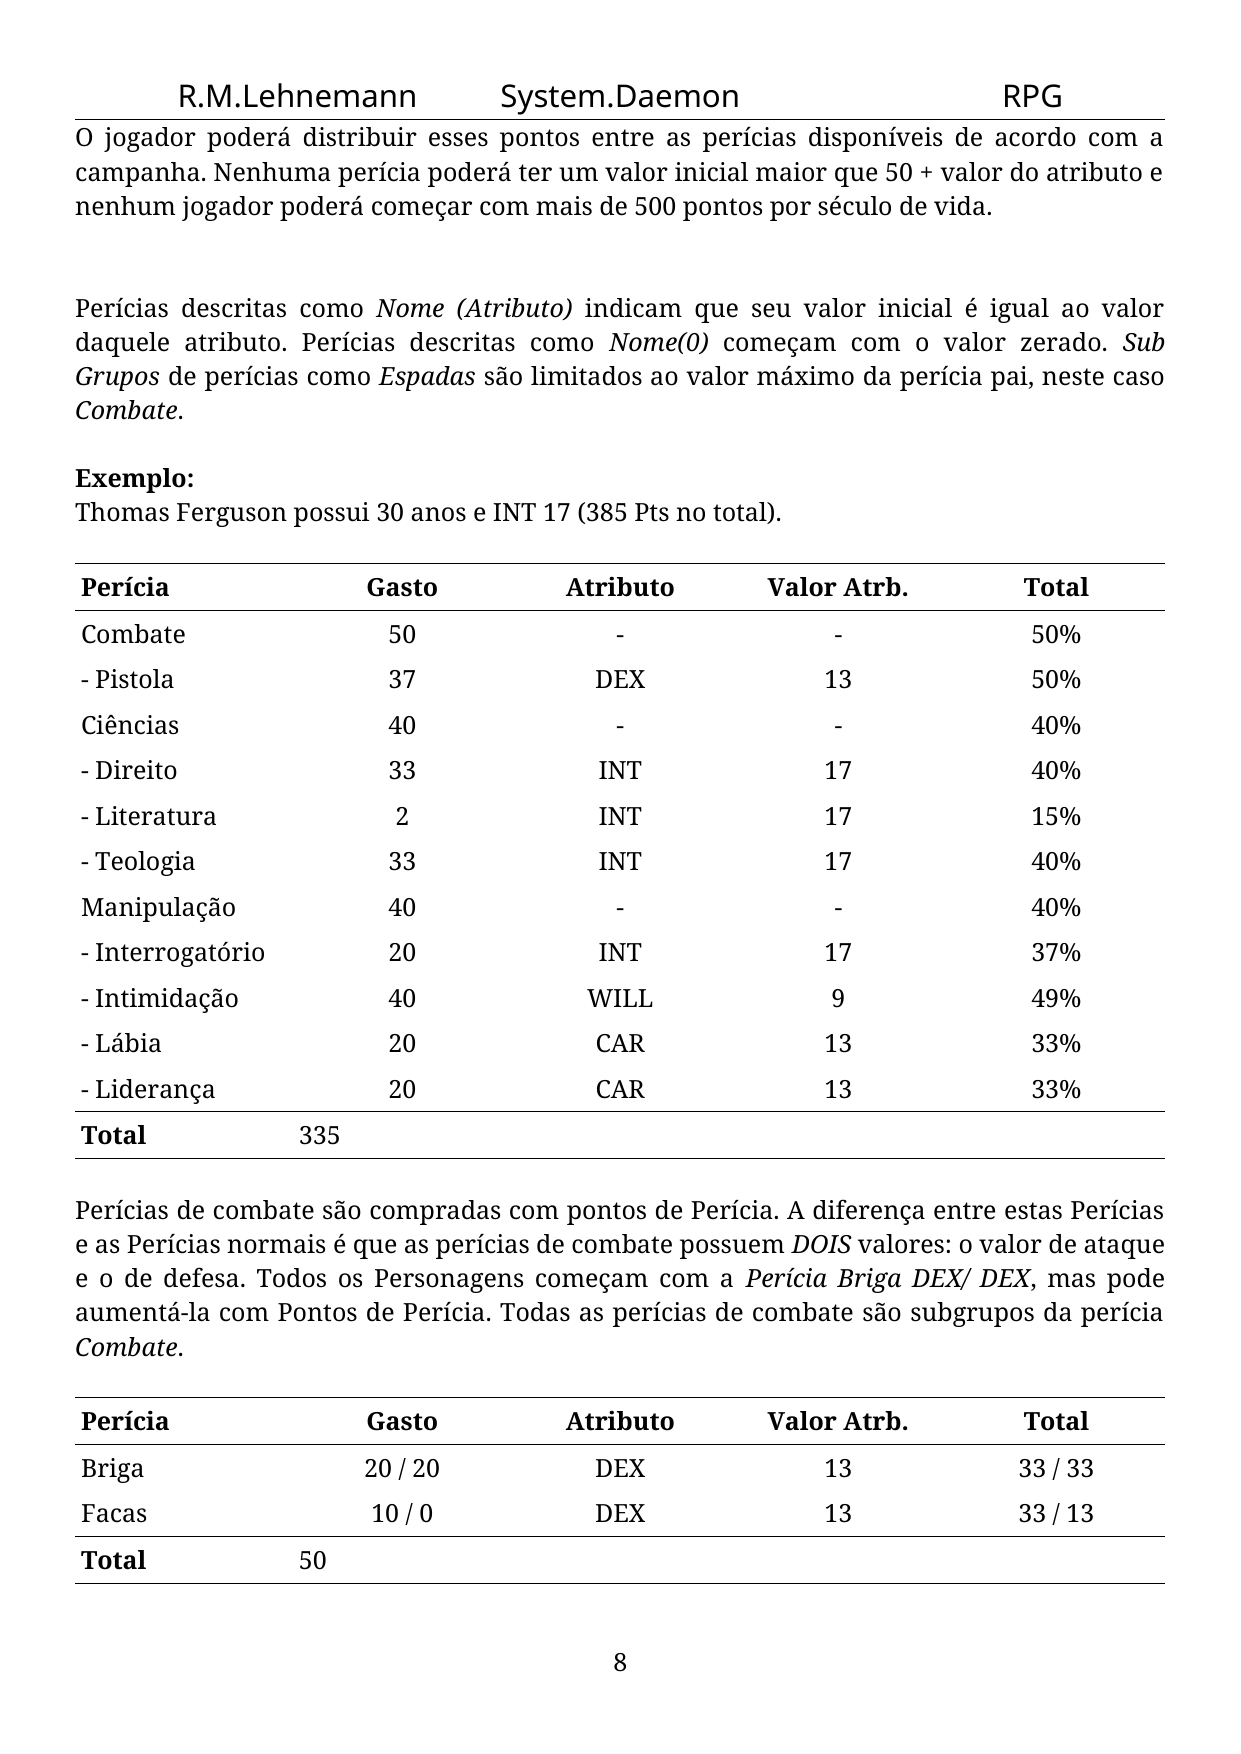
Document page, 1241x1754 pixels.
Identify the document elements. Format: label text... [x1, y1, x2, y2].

table_header Gasto [293, 1398, 511, 1444]
table_cell [947, 1537, 1165, 1582]
text Perícias descritas como Nome (Atributo) indicam que seu valor inicial é igual ao valor daquele atributo. Perícias descritas como Nome(0) começam com o valor zerado. Sub Grupos de perícias como Espadas são limitados ao valor máximo da perícia pai, neste caso Combate. [75, 290, 1165, 427]
table_cell INT [511, 929, 729, 975]
table_cell 49% [947, 975, 1165, 1020]
table_cell 10 / 0 [293, 1490, 511, 1536]
table_cell 50% [947, 656, 1165, 702]
table_cell [511, 1112, 729, 1158]
table_cell 20 / 20 [293, 1445, 511, 1490]
table_cell INT [511, 747, 729, 793]
table_cell - Teologia [75, 838, 293, 884]
table_cell DEX [511, 656, 729, 702]
table_cell 37 [293, 656, 511, 702]
table_cell CAR [511, 1020, 729, 1066]
table_cell - [511, 702, 729, 747]
table_cell WILL [511, 975, 729, 1020]
table_header Valor Atrb. [729, 1398, 947, 1444]
table_cell - Intimidação [75, 975, 293, 1020]
table_cell - Lábia [75, 1020, 293, 1066]
table_cell - [729, 611, 947, 656]
table_cell 40% [947, 838, 1165, 884]
table_cell - [511, 884, 729, 929]
table_cell 40% [947, 747, 1165, 793]
table_cell 40% [947, 884, 1165, 929]
table_cell 13 [729, 1020, 947, 1066]
table_cell 13 [729, 656, 947, 702]
table_cell Total [75, 1537, 293, 1582]
table_cell 20 [293, 929, 511, 975]
text Thomas Ferguson possui 30 anos e INT 17 (385 Pts no total). [75, 495, 1165, 529]
table_header Total [947, 1398, 1165, 1444]
table_cell Total [75, 1112, 293, 1158]
table_cell 17 [729, 747, 947, 793]
table_header Atributo [511, 564, 729, 609]
table_cell - Literatura [75, 793, 293, 838]
table_cell 50% [947, 611, 1165, 656]
table_cell 33 [293, 747, 511, 793]
table_cell - Interrogatório [75, 929, 293, 975]
table_cell 50 [293, 1537, 511, 1582]
table_cell 40 [293, 702, 511, 747]
table_cell Briga [75, 1445, 293, 1490]
table_cell [729, 1112, 947, 1158]
table_cell - Direito [75, 747, 293, 793]
table_cell 33% [947, 1020, 1165, 1066]
table_cell [511, 1537, 729, 1582]
table_cell 37% [947, 929, 1165, 975]
table_cell - [729, 702, 947, 747]
table_cell 33 / 13 [947, 1490, 1165, 1536]
table_cell DEX [511, 1490, 729, 1536]
table_cell 33% [947, 1066, 1165, 1111]
table_cell 2 [293, 793, 511, 838]
table_cell - Pistola [75, 656, 293, 702]
table_cell 335 [293, 1112, 511, 1158]
table_cell 20 [293, 1020, 511, 1066]
table_header Gasto [293, 564, 511, 609]
table_cell CAR [511, 1066, 729, 1111]
table_cell Combate [75, 611, 293, 656]
table_cell 50 [293, 611, 511, 656]
table_cell - Liderança [75, 1066, 293, 1111]
table_cell 13 [729, 1066, 947, 1111]
table_cell Facas [75, 1490, 293, 1536]
text O jogador poderá distribuir esses pontos entre as perícias disponíveis de acordo com a campanha. Nenhuma perícia poderá ter um valor inicial maior que 50 + valor do atributo e nenhum jogador poderá começar com mais de 500 pontos por século de vida. [75, 120, 1165, 222]
table_cell - [511, 611, 729, 656]
table_header Atributo [511, 1398, 729, 1444]
text Exemplo: [75, 461, 1165, 495]
table_cell 9 [729, 975, 947, 1020]
table_cell 15% [947, 793, 1165, 838]
table_cell INT [511, 838, 729, 884]
table_header Perícia [75, 564, 293, 609]
table_cell 13 [729, 1490, 947, 1536]
table_cell 20 [293, 1066, 511, 1111]
table_cell 17 [729, 793, 947, 838]
table_cell 40 [293, 975, 511, 1020]
table_header Valor Atrb. [729, 564, 947, 609]
table_cell 40 [293, 884, 511, 929]
text Perícias de combate são compradas com pontos de Perícia. A diferença entre estas Perícias e as Perícias normais é que as perícias de combate possuem DOIS valores: o valor de ataque e o de defesa. Todos os Personagens começam com a Perícia Briga DEX/ DEX, mas pode aumentá-la com Pontos de Perícia. Todas as perícias de combate são subgrupos da perícia Combate. [75, 1193, 1165, 1363]
table_cell 33 [293, 838, 511, 884]
table_cell INT [511, 793, 729, 838]
table_cell Manipulação [75, 884, 293, 929]
table_cell Ciências [75, 702, 293, 747]
table_header Perícia [75, 1398, 293, 1444]
table_cell [947, 1112, 1165, 1158]
table_cell 17 [729, 929, 947, 975]
table_cell 17 [729, 838, 947, 884]
table_cell 33 / 33 [947, 1445, 1165, 1490]
table_header Total [947, 564, 1165, 609]
table_cell - [729, 884, 947, 929]
table_cell DEX [511, 1445, 729, 1490]
table_cell [729, 1537, 947, 1582]
table_cell 40% [947, 702, 1165, 747]
table_cell 13 [729, 1445, 947, 1490]
